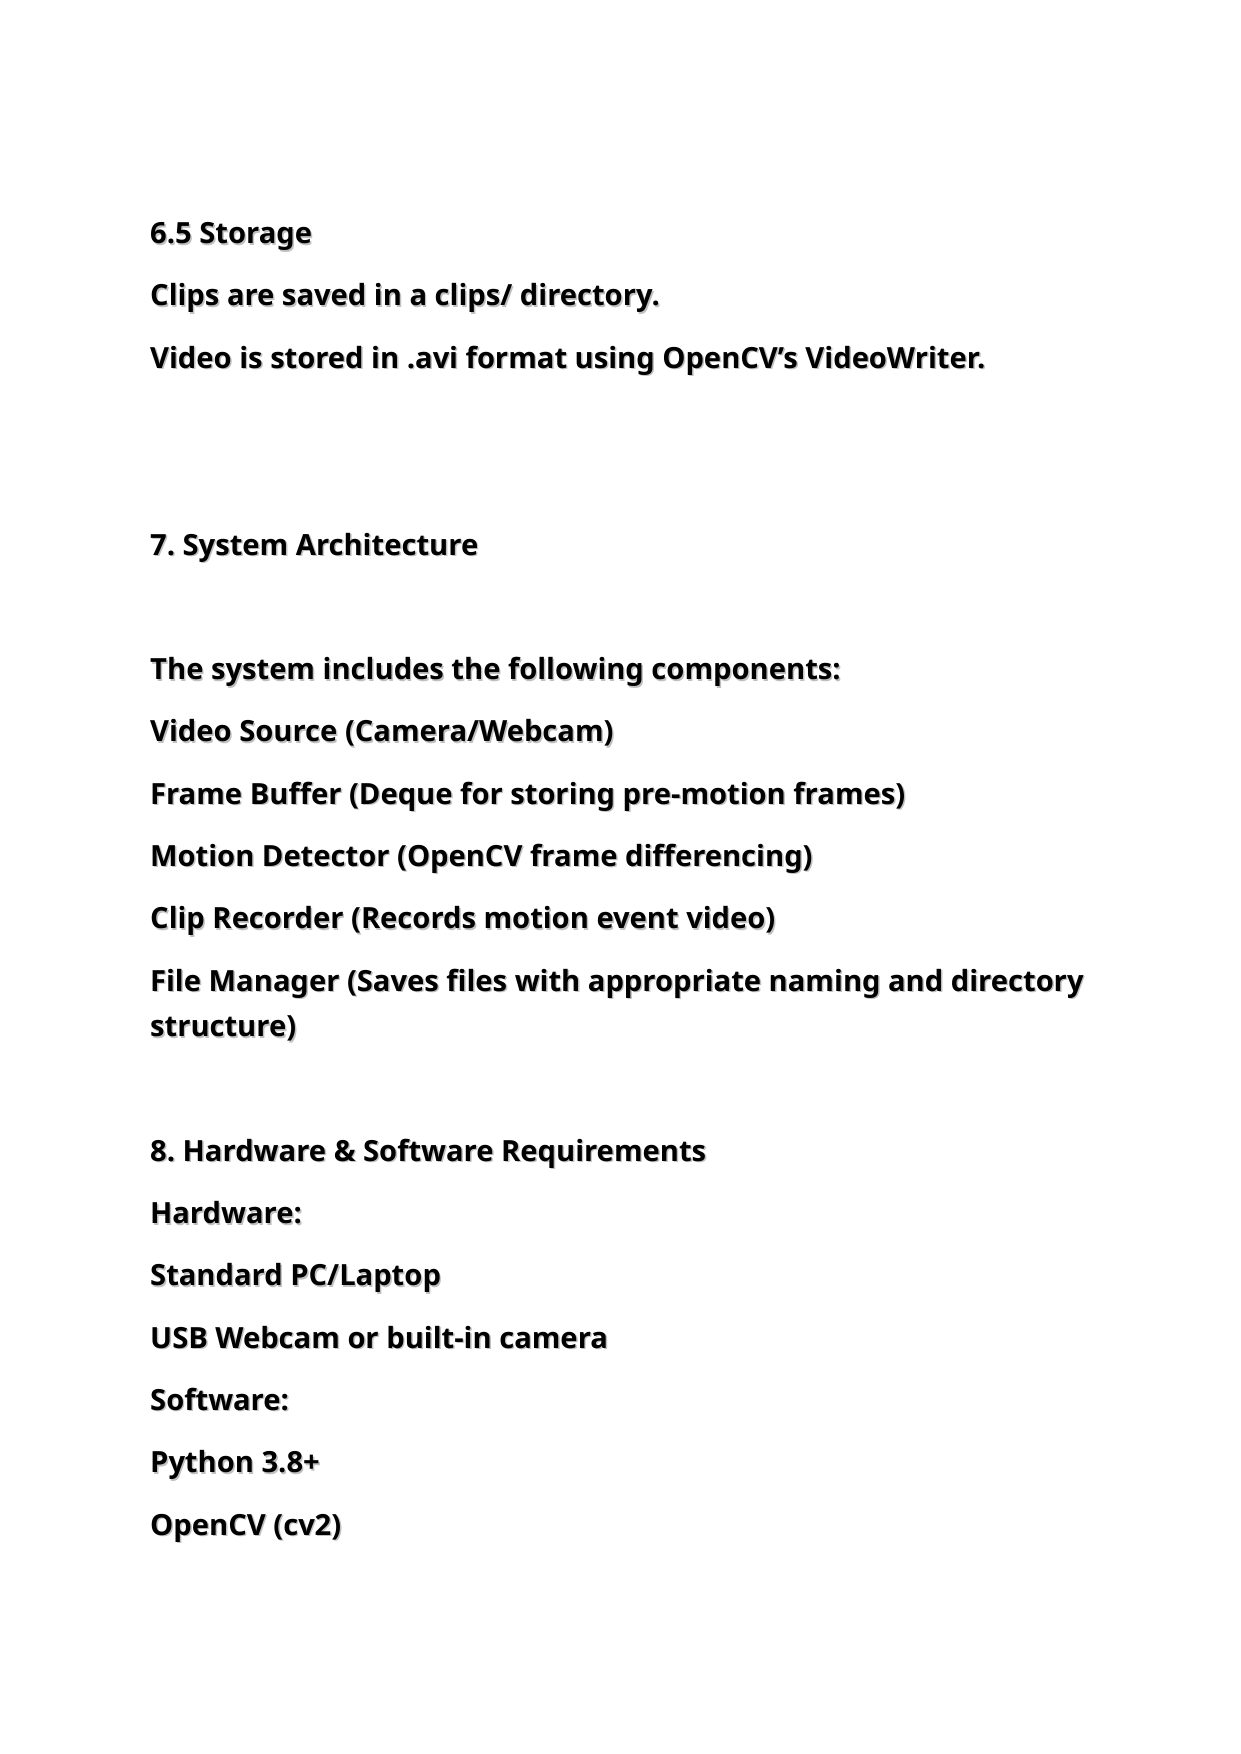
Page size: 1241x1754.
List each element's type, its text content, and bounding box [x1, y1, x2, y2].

text USB Webcam or built-in camera [150, 1317, 1090, 1357]
text Motion Detector (OpenCV frame differencing) [150, 835, 1090, 875]
text Video Source (Camera/Webcam) [150, 711, 1090, 750]
text 6.5 Storage [150, 212, 1090, 252]
text Hardware: [150, 1192, 1090, 1232]
text Frame Buffer (Deque for storing pre-motion frames) [150, 773, 1090, 813]
text 7. System Architecture [150, 524, 1090, 563]
text The system includes the following components: [150, 648, 1090, 688]
text File Manager (Saves files with appropriate naming and directory structure) [150, 960, 1090, 1045]
text OpenCV (cv2) [150, 1504, 1090, 1543]
text Clip Recorder (Records motion event video) [150, 897, 1090, 937]
text Software: [150, 1379, 1090, 1419]
text Clips are saved in a clips/ directory. [150, 274, 1090, 314]
text 8. Hardware & Software Requirements [150, 1130, 1090, 1170]
text Python 3.8+ [150, 1441, 1090, 1481]
text Video is stored in .avi format using OpenCV’s VideoWriter. [150, 337, 1090, 377]
text Standard PC/Laptop [150, 1254, 1090, 1294]
